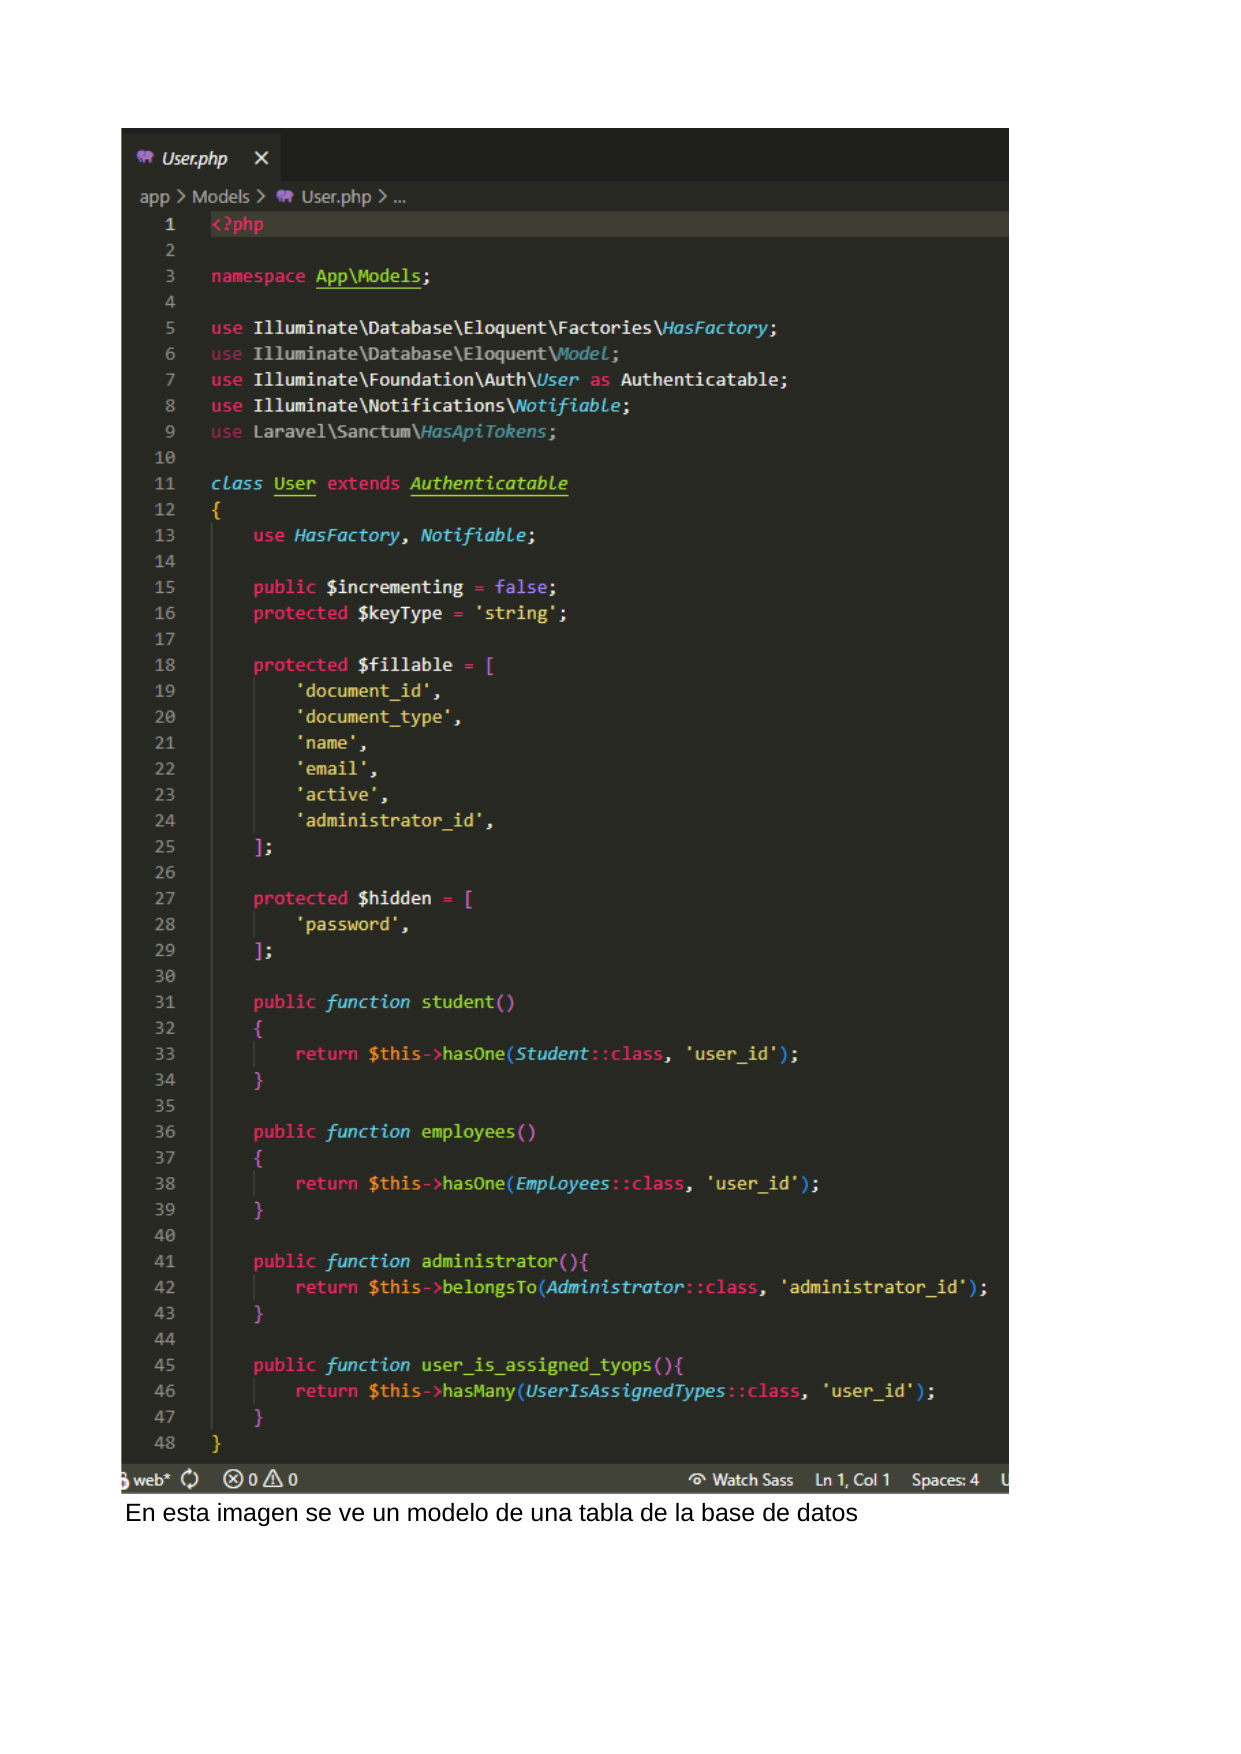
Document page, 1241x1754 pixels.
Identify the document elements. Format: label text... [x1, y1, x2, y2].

text En esta imagen se ve un modelo de una tabla de la base de datos [118, 118, 1122, 1527]
picture [121, 128, 1009, 1494]
